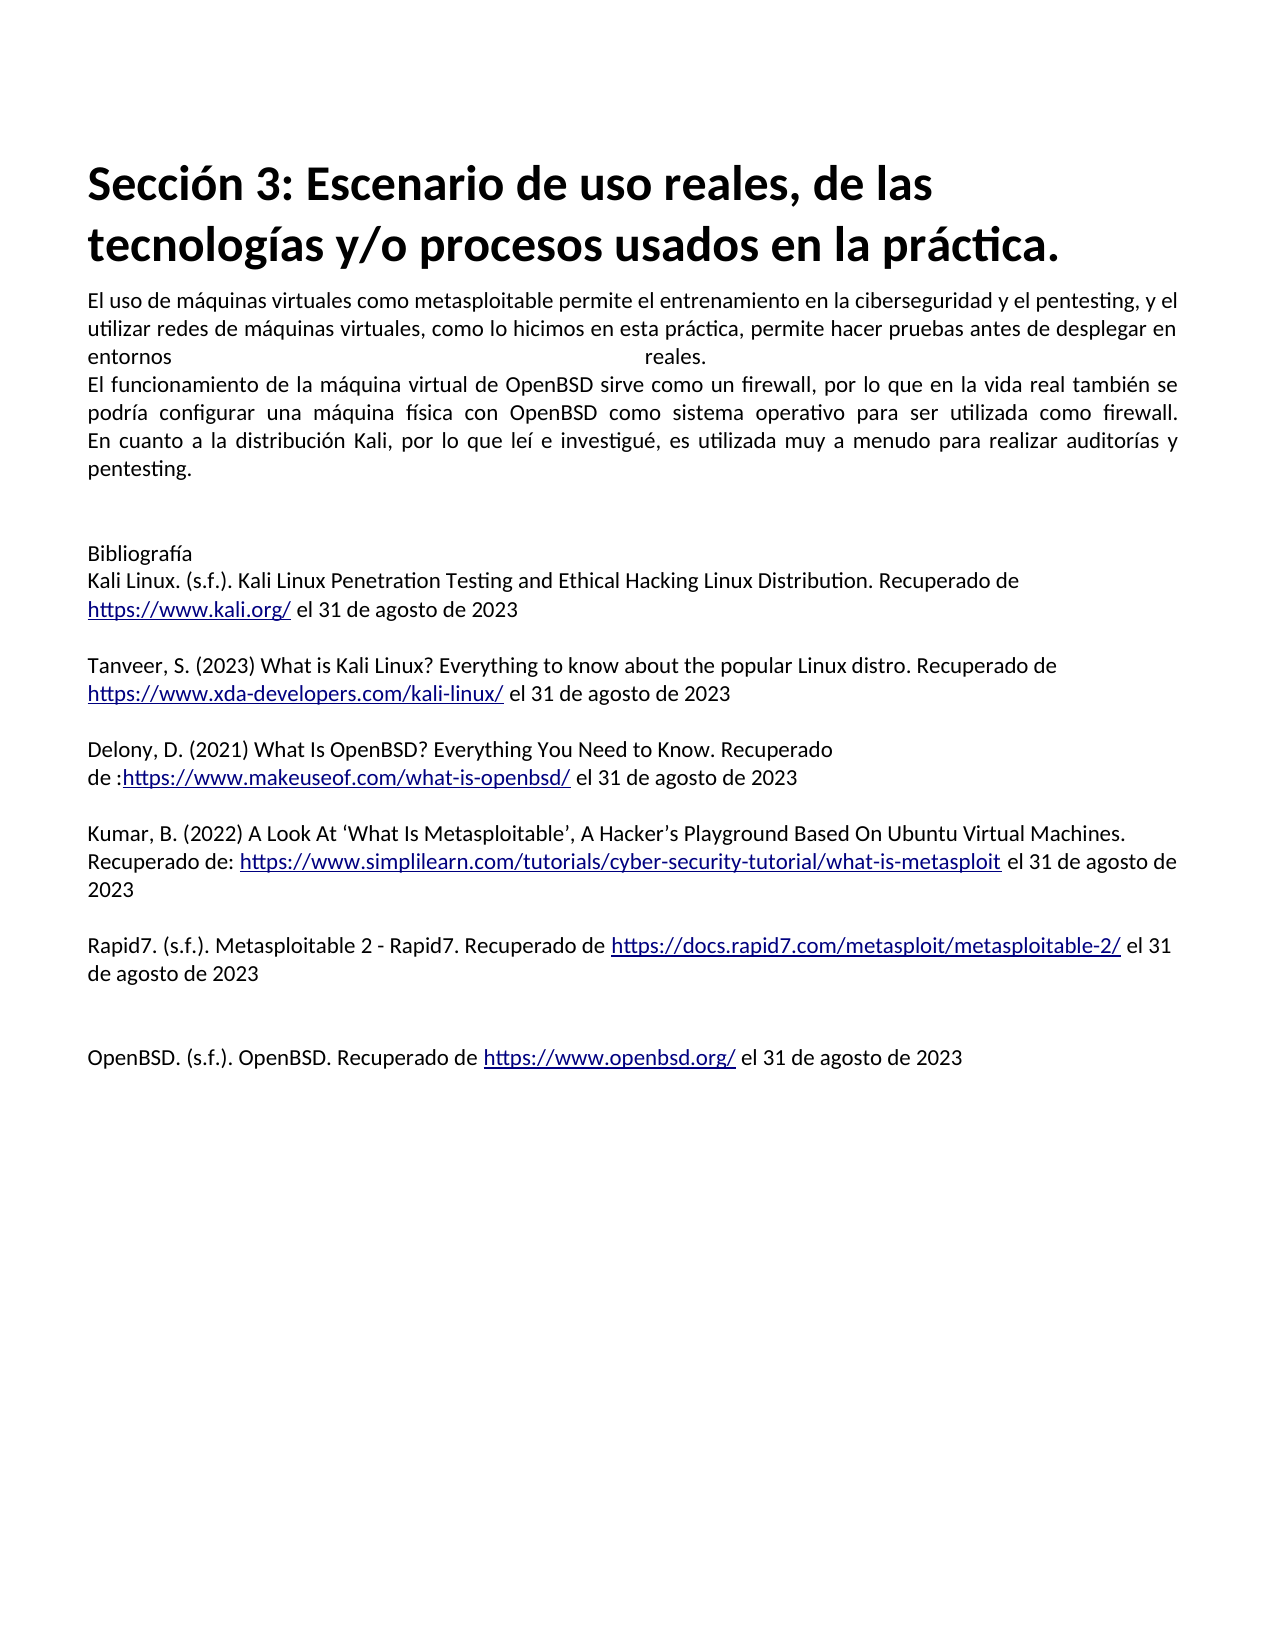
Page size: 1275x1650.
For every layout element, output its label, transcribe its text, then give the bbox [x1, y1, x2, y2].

subtitle Sección 3: Escenario de uso reales, de las tecnologías y/o procesos usados en la práctica. [87, 152, 1180, 274]
text Delony, D. (2021) What Is OpenBSD? Everything You Need to Know. Recuperado de :https://www.makeuseof.com/what-is-openbsd/ el 31 de agosto de 2023 [87, 735, 1180, 791]
text Kali Linux. (s.f.). Kali Linux Penetration Testing and Ethical Hacking Linux Distribution. Recuperado de https://www.kali.org/ el 31 de agosto de 2023 [87, 567, 1180, 623]
text El uso de máquinas virtuales como metasploitable permite el entrenamiento en la ciberseguridad y el pentesting, y el utilizar redes de máquinas virtuales, como lo hicimos en esta práctica, permite hacer pruebas antes de desplegar en entornos reales. El funcionamiento de la máquina virtual de OpenBSD sirve como un firewall, por lo que en la vida real también se podría configurar una máquina física con OpenBSD como sistema operativo para ser utilizada como firewall. En cuanto a la distribución Kali, por lo que leí e investigué, es utilizada muy a menudo para realizar auditorías y pentesting. [87, 286, 1180, 483]
text OpenBSD. (s.f.). OpenBSD. Recuperado de https://www.openbsd.org/ el 31 de agosto de 2023 [87, 1043, 1180, 1071]
text Kumar, B. (2022) A Look At ‘What Is Metasploitable’, A Hacker’s Playground Based On Ubuntu Virtual Machines. Recuperado de: https://www.simplilearn.com/tutorials/cyber-security-tutorial/what-is-metasploit el 31 de agosto de 2023 [87, 819, 1180, 903]
text Tanveer, S. (2023) What is Kali Linux? Everything to know about the popular Linux distro. Recuperado de https://www.xda-developers.com/kali-linux/ el 31 de agosto de 2023 [87, 651, 1180, 707]
text Bibliografía [87, 539, 1180, 567]
text Rapid7. (s.f.). Metasploitable 2 - Rapid7. Recuperado de https://docs.rapid7.com/metasploit/metasploitable-2/ el 31 de agosto de 2023 [87, 931, 1180, 987]
